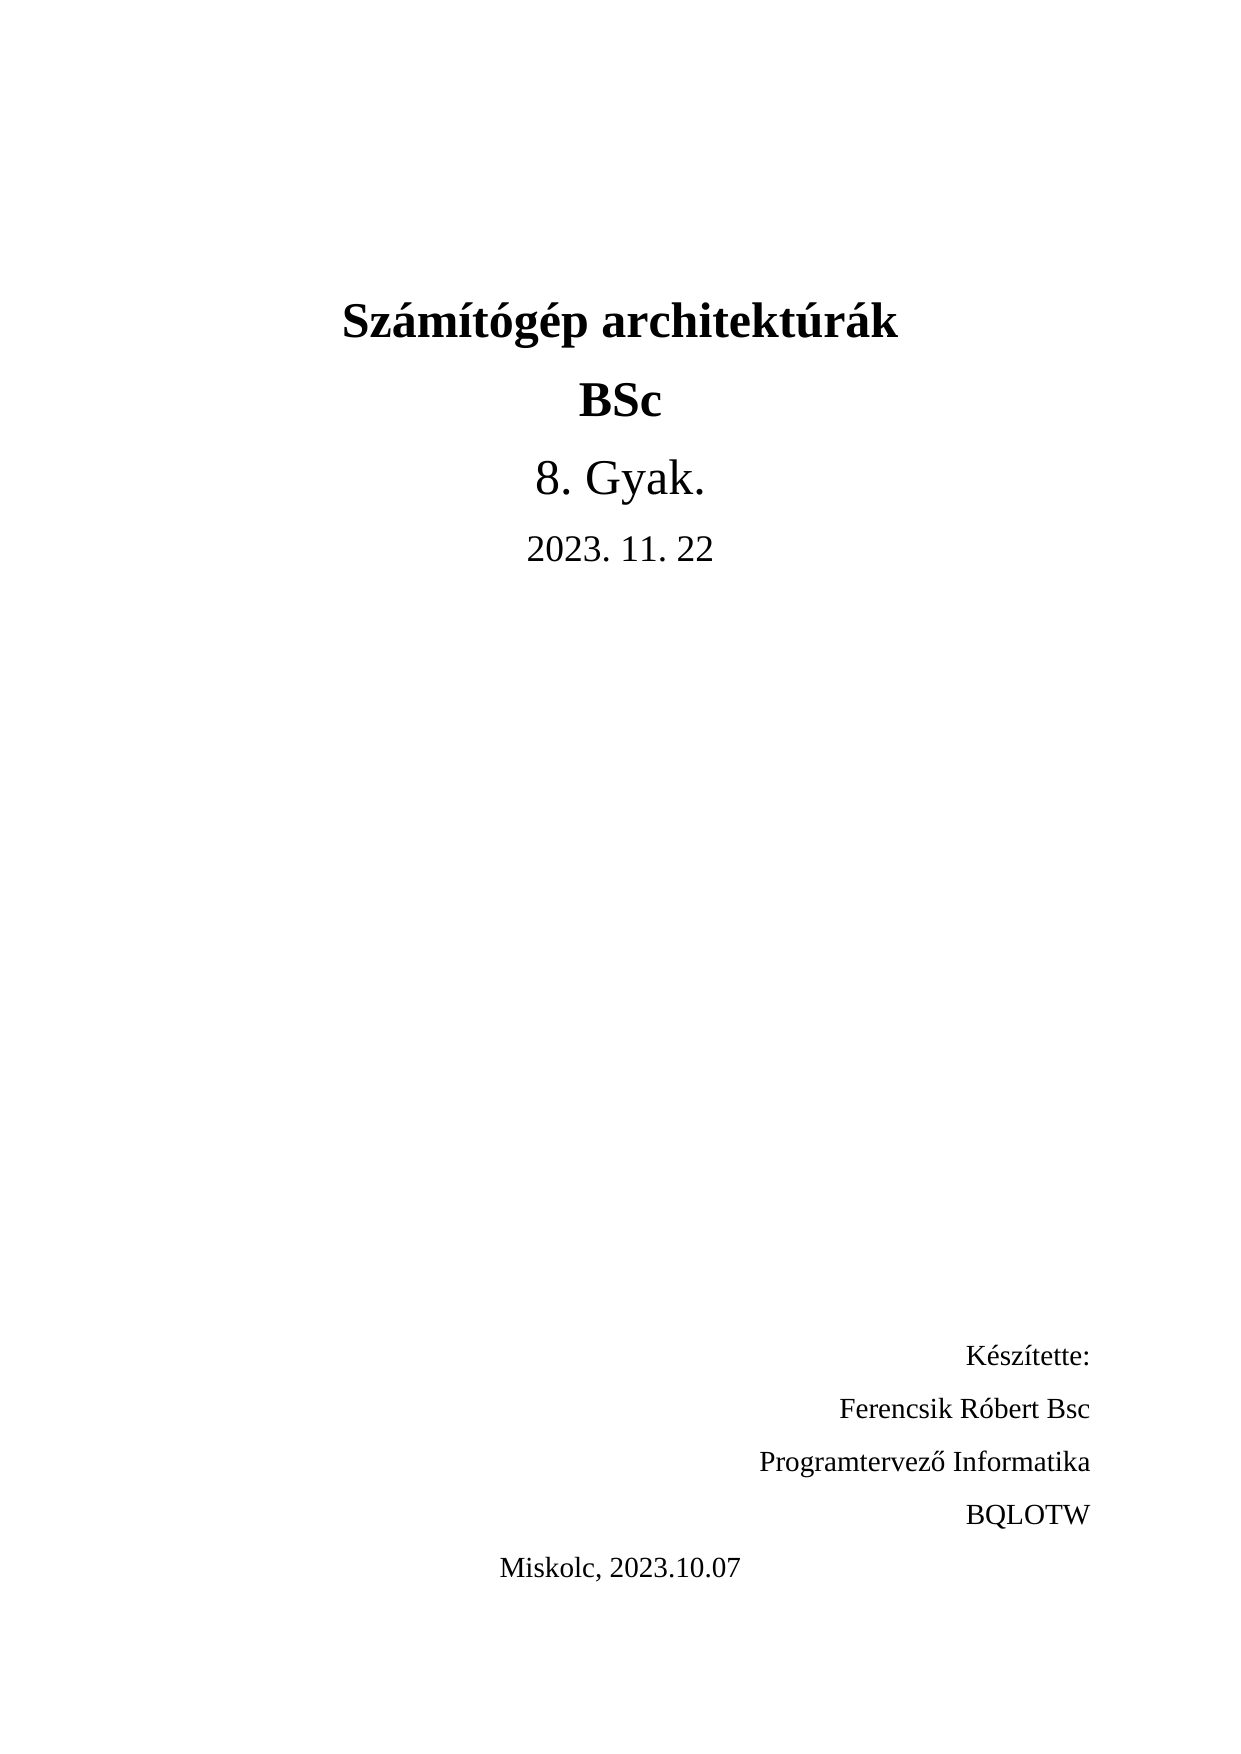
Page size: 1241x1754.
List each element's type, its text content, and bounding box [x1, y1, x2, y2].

text BSc [150, 369, 1090, 427]
text Miskolc, 2023.10.07 [150, 1550, 1090, 1583]
text 2023. 11. 22 [150, 527, 1090, 570]
text Ferencsik Róbert Bsc [150, 1391, 1090, 1425]
text Programtervező Informatika [150, 1444, 1090, 1478]
text 8. Gyak. [150, 448, 1090, 506]
text BQLOTW [150, 1497, 1090, 1530]
text Számítógép architektúrák [150, 291, 1090, 348]
text Készítette: [150, 1338, 1090, 1372]
